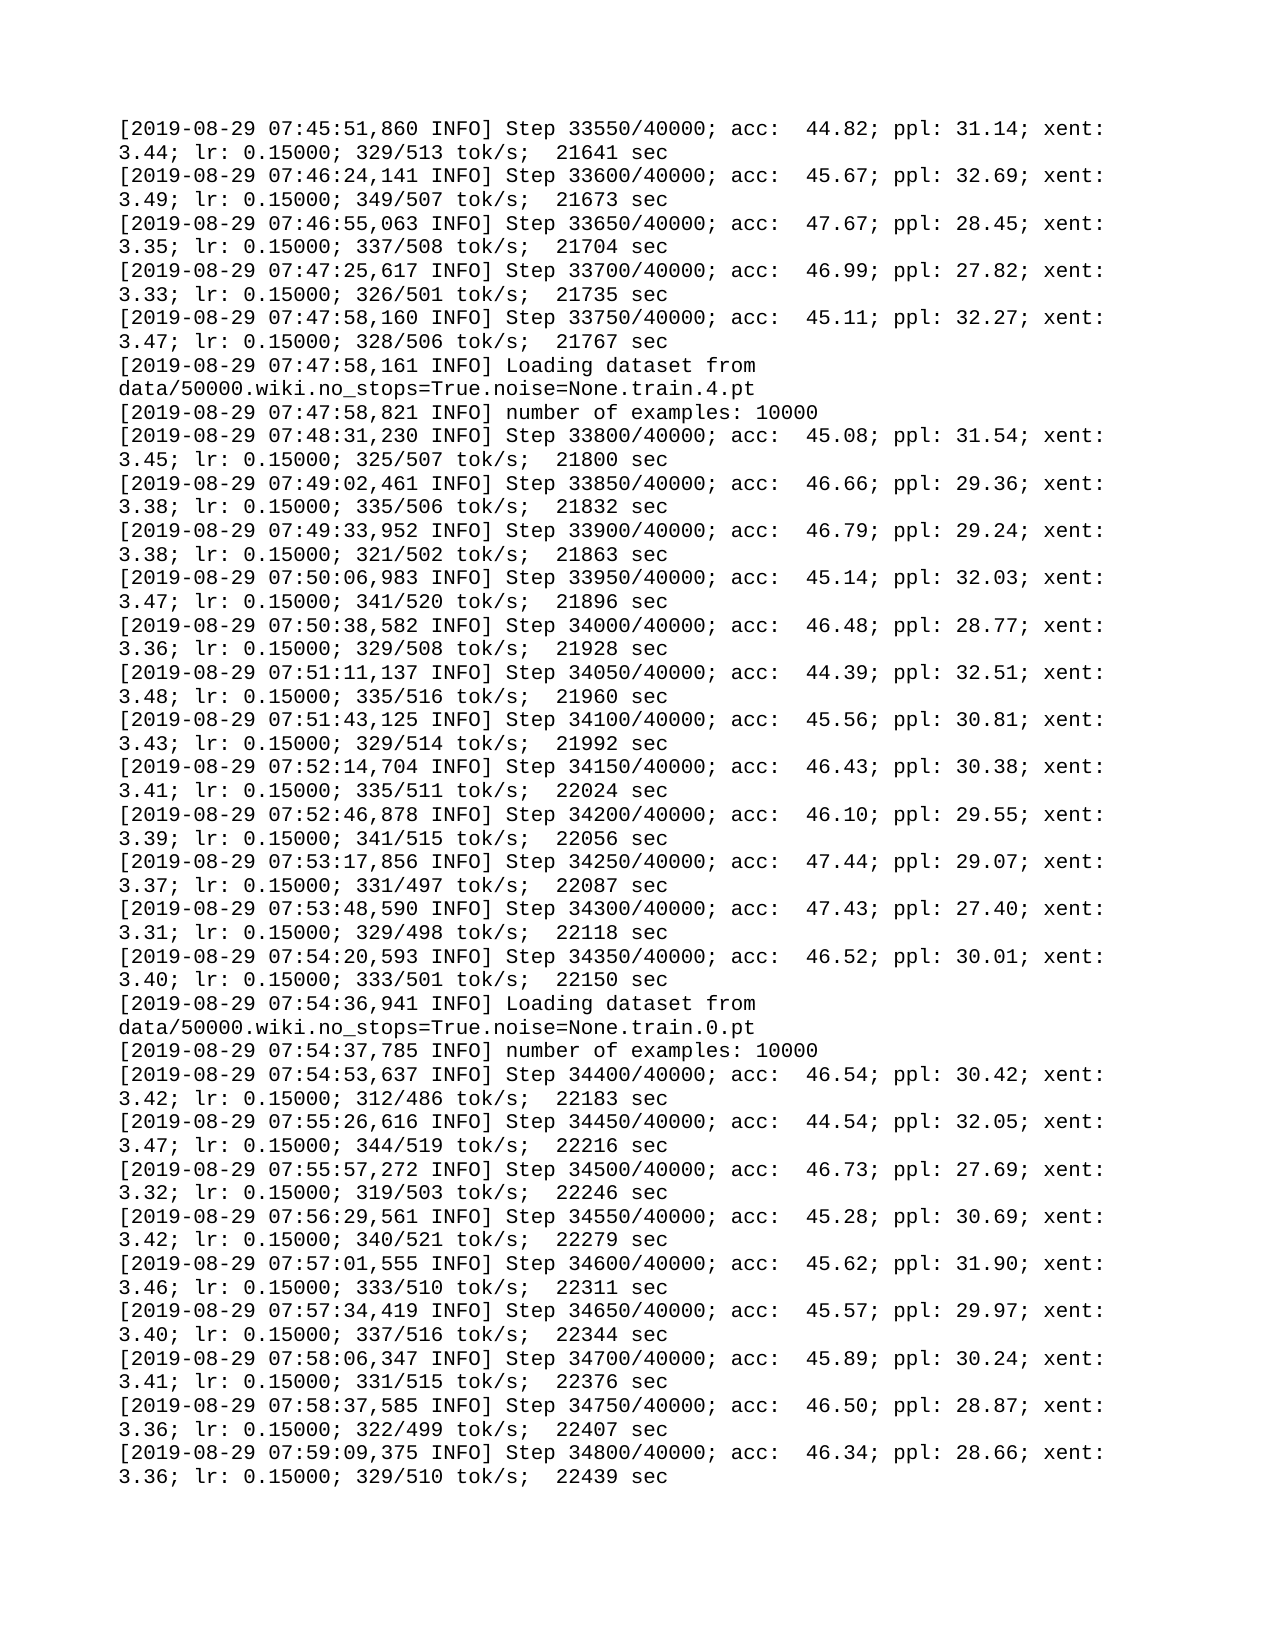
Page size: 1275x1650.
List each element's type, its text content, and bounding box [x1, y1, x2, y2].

text [2019-08-29 07:47:58,160 INFO] Step 33750/40000; acc: 45.11; ppl: 32.27; xent: 3.47; lr: 0.15000; 328/506 tok/s; 21767 sec [118, 307, 1157, 354]
text [2019-08-29 07:51:11,137 INFO] Step 34050/40000; acc: 44.39; ppl: 32.51; xent: 3.48; lr: 0.15000; 335/516 tok/s; 21960 sec [118, 662, 1157, 709]
text [2019-08-29 07:57:01,555 INFO] Step 34600/40000; acc: 45.62; ppl: 31.90; xent: 3.46; lr: 0.15000; 333/510 tok/s; 22311 sec [118, 1253, 1157, 1300]
text [2019-08-29 07:54:20,593 INFO] Step 34350/40000; acc: 46.52; ppl: 30.01; xent: 3.40; lr: 0.15000; 333/501 tok/s; 22150 sec [118, 946, 1157, 993]
text [2019-08-29 07:49:02,461 INFO] Step 33850/40000; acc: 46.66; ppl: 29.36; xent: 3.38; lr: 0.15000; 335/506 tok/s; 21832 sec [118, 473, 1157, 520]
text [2019-08-29 07:57:34,419 INFO] Step 34650/40000; acc: 45.57; ppl: 29.97; xent: 3.40; lr: 0.15000; 337/516 tok/s; 22344 sec [118, 1300, 1157, 1348]
text [2019-08-29 07:55:26,616 INFO] Step 34450/40000; acc: 44.54; ppl: 32.05; xent: 3.47; lr: 0.15000; 344/519 tok/s; 22216 sec [118, 1111, 1157, 1158]
text [2019-08-29 07:49:33,952 INFO] Step 33900/40000; acc: 46.79; ppl: 29.24; xent: 3.38; lr: 0.15000; 321/502 tok/s; 21863 sec [118, 520, 1157, 567]
text [2019-08-29 07:47:58,161 INFO] Loading dataset from data/50000.wiki.no_stops=True.noise=None.train.4.pt [118, 354, 1157, 402]
text [2019-08-29 07:58:06,347 INFO] Step 34700/40000; acc: 45.89; ppl: 30.24; xent: 3.41; lr: 0.15000; 331/515 tok/s; 22376 sec [118, 1348, 1157, 1395]
text [2019-08-29 07:52:14,704 INFO] Step 34150/40000; acc: 46.43; ppl: 30.38; xent: 3.41; lr: 0.15000; 335/511 tok/s; 22024 sec [118, 757, 1157, 804]
text [2019-08-29 07:59:09,375 INFO] Step 34800/40000; acc: 46.34; ppl: 28.66; xent: 3.36; lr: 0.15000; 329/510 tok/s; 22439 sec [118, 1442, 1157, 1489]
text [2019-08-29 07:48:31,230 INFO] Step 33800/40000; acc: 45.08; ppl: 31.54; xent: 3.45; lr: 0.15000; 325/507 tok/s; 21800 sec [118, 426, 1157, 473]
text [2019-08-29 07:56:29,561 INFO] Step 34550/40000; acc: 45.28; ppl: 30.69; xent: 3.42; lr: 0.15000; 340/521 tok/s; 22279 sec [118, 1206, 1157, 1253]
text [2019-08-29 07:52:46,878 INFO] Step 34200/40000; acc: 46.10; ppl: 29.55; xent: 3.39; lr: 0.15000; 341/515 tok/s; 22056 sec [118, 804, 1157, 851]
text [2019-08-29 07:46:24,141 INFO] Step 33600/40000; acc: 45.67; ppl: 32.69; xent: 3.49; lr: 0.15000; 349/507 tok/s; 21673 sec [118, 165, 1157, 213]
text [2019-08-29 07:50:06,983 INFO] Step 33950/40000; acc: 45.14; ppl: 32.03; xent: 3.47; lr: 0.15000; 341/520 tok/s; 21896 sec [118, 567, 1157, 615]
text [2019-08-29 07:53:17,856 INFO] Step 34250/40000; acc: 47.44; ppl: 29.07; xent: 3.37; lr: 0.15000; 331/497 tok/s; 22087 sec [118, 851, 1157, 898]
text [2019-08-29 07:47:25,617 INFO] Step 33700/40000; acc: 46.99; ppl: 27.82; xent: 3.33; lr: 0.15000; 326/501 tok/s; 21735 sec [118, 260, 1157, 307]
text [2019-08-29 07:51:43,125 INFO] Step 34100/40000; acc: 45.56; ppl: 30.81; xent: 3.43; lr: 0.15000; 329/514 tok/s; 21992 sec [118, 709, 1157, 757]
text [2019-08-29 07:45:51,860 INFO] Step 33550/40000; acc: 44.82; ppl: 31.14; xent: 3.44; lr: 0.15000; 329/513 tok/s; 21641 sec [118, 118, 1157, 165]
text [2019-08-29 07:54:36,941 INFO] Loading dataset from data/50000.wiki.no_stops=True.noise=None.train.0.pt [118, 993, 1157, 1040]
text [2019-08-29 07:50:38,582 INFO] Step 34000/40000; acc: 46.48; ppl: 28.77; xent: 3.36; lr: 0.15000; 329/508 tok/s; 21928 sec [118, 615, 1157, 662]
text [2019-08-29 07:47:58,821 INFO] number of examples: 10000 [118, 402, 1157, 426]
text [2019-08-29 07:54:53,637 INFO] Step 34400/40000; acc: 46.54; ppl: 30.42; xent: 3.42; lr: 0.15000; 312/486 tok/s; 22183 sec [118, 1064, 1157, 1111]
text [2019-08-29 07:53:48,590 INFO] Step 34300/40000; acc: 47.43; ppl: 27.40; xent: 3.31; lr: 0.15000; 329/498 tok/s; 22118 sec [118, 898, 1157, 946]
text [2019-08-29 07:58:37,585 INFO] Step 34750/40000; acc: 46.50; ppl: 28.87; xent: 3.36; lr: 0.15000; 322/499 tok/s; 22407 sec [118, 1395, 1157, 1442]
text [2019-08-29 07:54:37,785 INFO] number of examples: 10000 [118, 1040, 1157, 1064]
text [2019-08-29 07:55:57,272 INFO] Step 34500/40000; acc: 46.73; ppl: 27.69; xent: 3.32; lr: 0.15000; 319/503 tok/s; 22246 sec [118, 1158, 1157, 1206]
text [2019-08-29 07:46:55,063 INFO] Step 33650/40000; acc: 47.67; ppl: 28.45; xent: 3.35; lr: 0.15000; 337/508 tok/s; 21704 sec [118, 213, 1157, 260]
